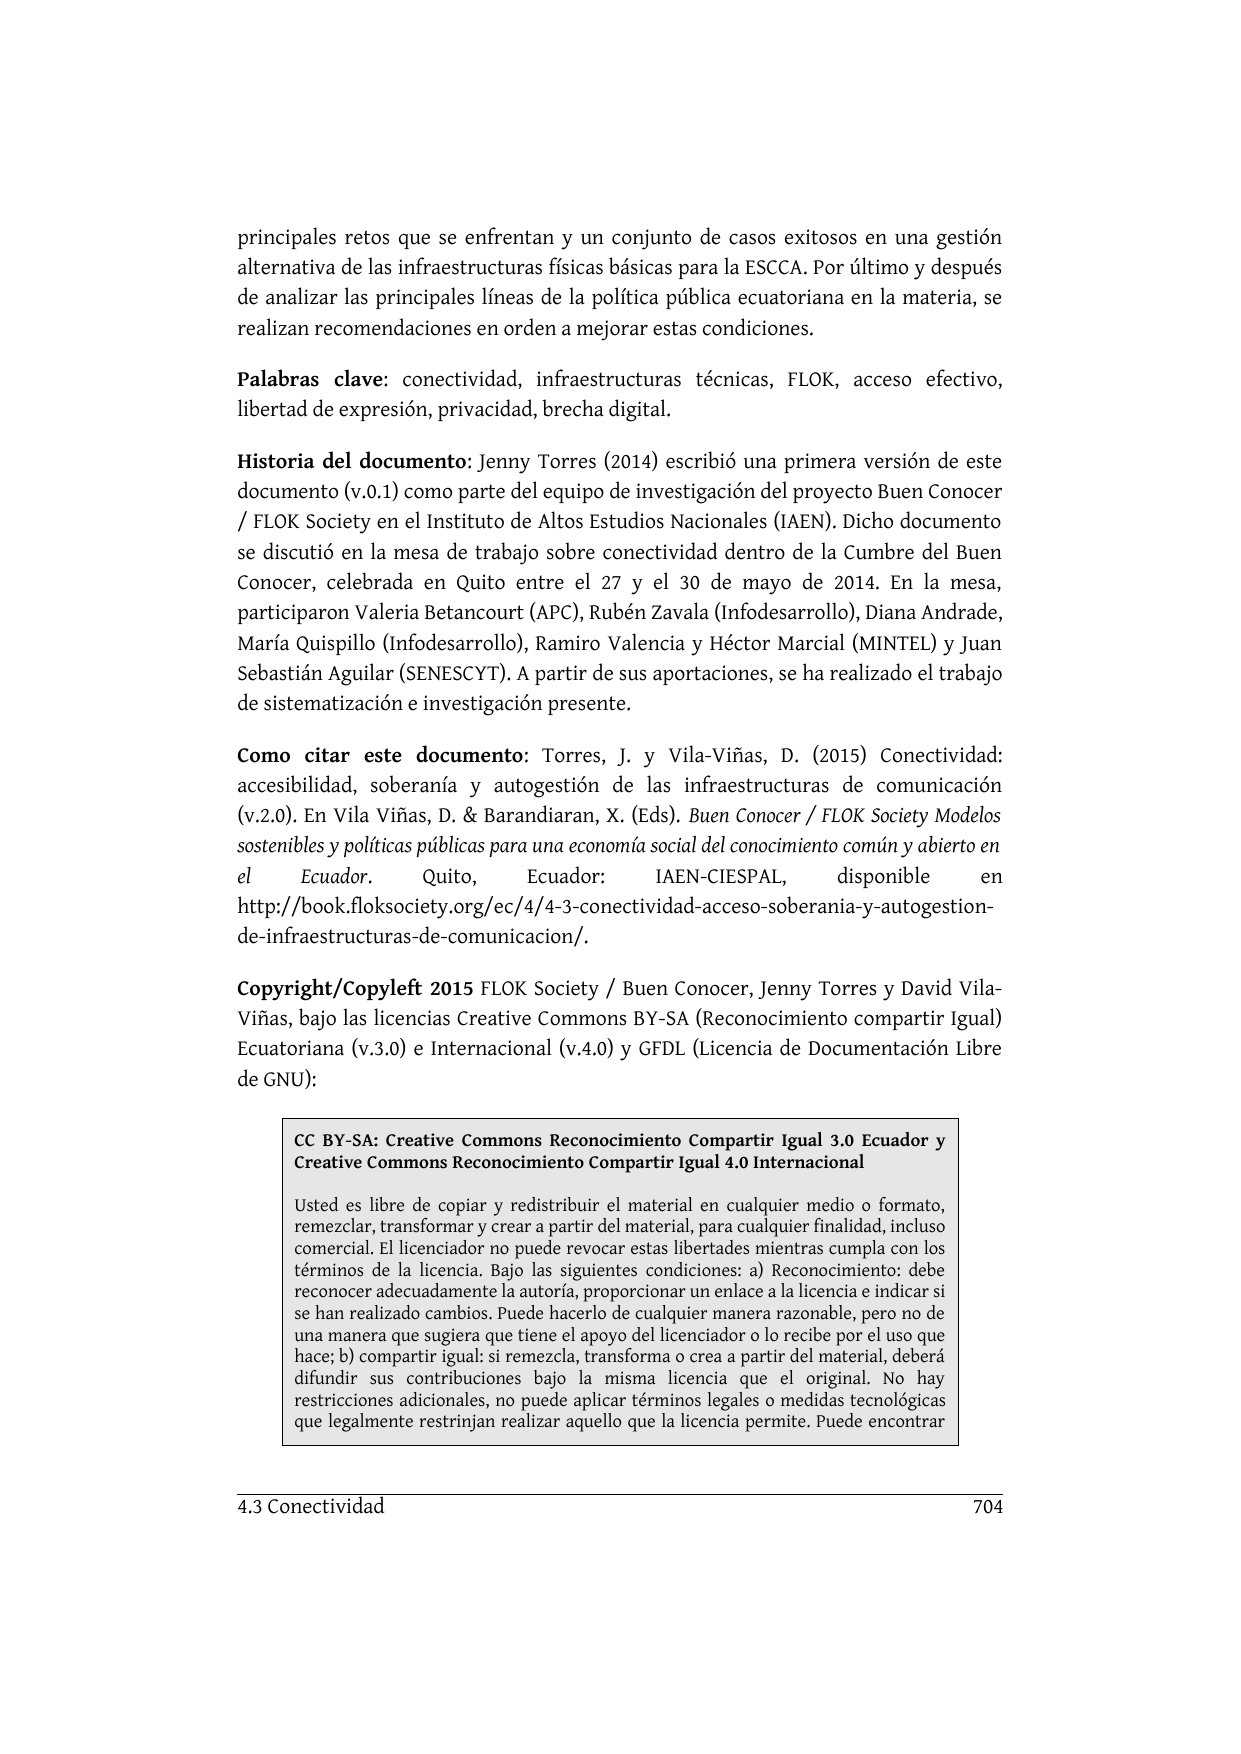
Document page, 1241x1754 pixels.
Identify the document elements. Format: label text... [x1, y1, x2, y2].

text Como citar este documento: Torres, J. y Vila-Viñas, D. (2015) Conectividad: accesibilidad, soberanía y autogestión de las infraestructuras de comunicación (v.2.0). En Vila Viñas, D. & Barandiaran, X. (Eds). Buen Conocer / FLOK Society Modelos sostenibles y políticas públicas para una economía social del conocimiento común y abierto en el Ecuador. Quito, Ecuador: IAEN-CIESPAL, disponible en http://book.floksociety.org/ec/4/4-3-conectividad-acceso-soberania-y-autogestion-de-infraestructuras-de-comunicacion/. [237, 743, 1003, 950]
text Usted es libre de copiar y redistribuir el material en cualquier medio o formato, remezclar, transformar y crear a partir del material, para cualquier finalidad, incluso comercial. El licenciador no puede revocar estas libertades mientras cumpla con los términos de la licencia. Bajo las siguientes condiciones: a) Reconocimiento: debe reconocer adecuadamente la autoría, proporcionar un enlace a la licencia e indicar si se han realizado cambios. Puede hacerlo de cualquier manera razonable, pero no de una manera que sugiera que tiene el apoyo del licenciador o lo recibe por el uso que hace; b) compartir igual: si remezcla, transforma o crea a partir del material, deberá difundir sus contribuciones bajo la misma licencia que el original. No hay restricciones adicionales, no puede aplicar términos legales o medidas tecnológicas que legalmente restrinjan realizar aquello que la licencia permite. Puede encontrar [283, 1183, 958, 1445]
text Copyright/Copyleft 2015 FLOK Society / Buen Conocer, Jenny Torres y David Vila-Viñas, bajo las licencias Creative Commons BY-SA (Reconocimiento compartir Igual) Ecuatoriana (v.3.0) e Internacional (v.4.0) y GFDL (Licencia de Documentación Libre de GNU): [237, 976, 1003, 1092]
text CC BY-SA: Creative Commons Reconocimiento Compartir Igual 3.0 Ecuador y Creative Commons Reconocimiento Compartir Igual 4.0 Internacional [283, 1119, 958, 1174]
text Historia del documento: Jenny Torres (2014) escribió una primera versión de este documento (v.0.1) como parte del equipo de investigación del proyecto Buen Conocer / FLOK Society en el Instituto de Altos Estudios Nacionales (IAEN). Dicho documento se discutió en la mesa de trabajo sobre conectividad dentro de la Cumbre del Buen Conocer, celebrada en Quito entre el 27 y el 30 de mayo de 2014. En la mesa, participaron Valeria Betancourt (APC), Rubén Zavala (Infodesarrollo), Diana Andrade, María Quispillo (Infodesarrollo), Ramiro Valencia y Héctor Marcial (MINTEL) y Juan Sebastián Aguilar (SENESCYT). A partir de sus aportaciones, se ha realizado el trabajo de sistematización e investigación presente. [237, 449, 1003, 717]
text principales retos que se enfrentan y un conjunto de casos exitosos en una gestión alternativa de las infraestructuras físicas básicas para la ESCCA. Por último y después de analizar las principales líneas de la política pública ecuatoriana en la materia, se realizan recomendaciones en orden a mejorar estas condiciones. [237, 225, 1003, 341]
text Palabras clave: conectividad, infraestructuras técnicas, FLOK, acceso efectivo, libertad de expresión, privacidad, brecha digital. [237, 367, 1003, 423]
